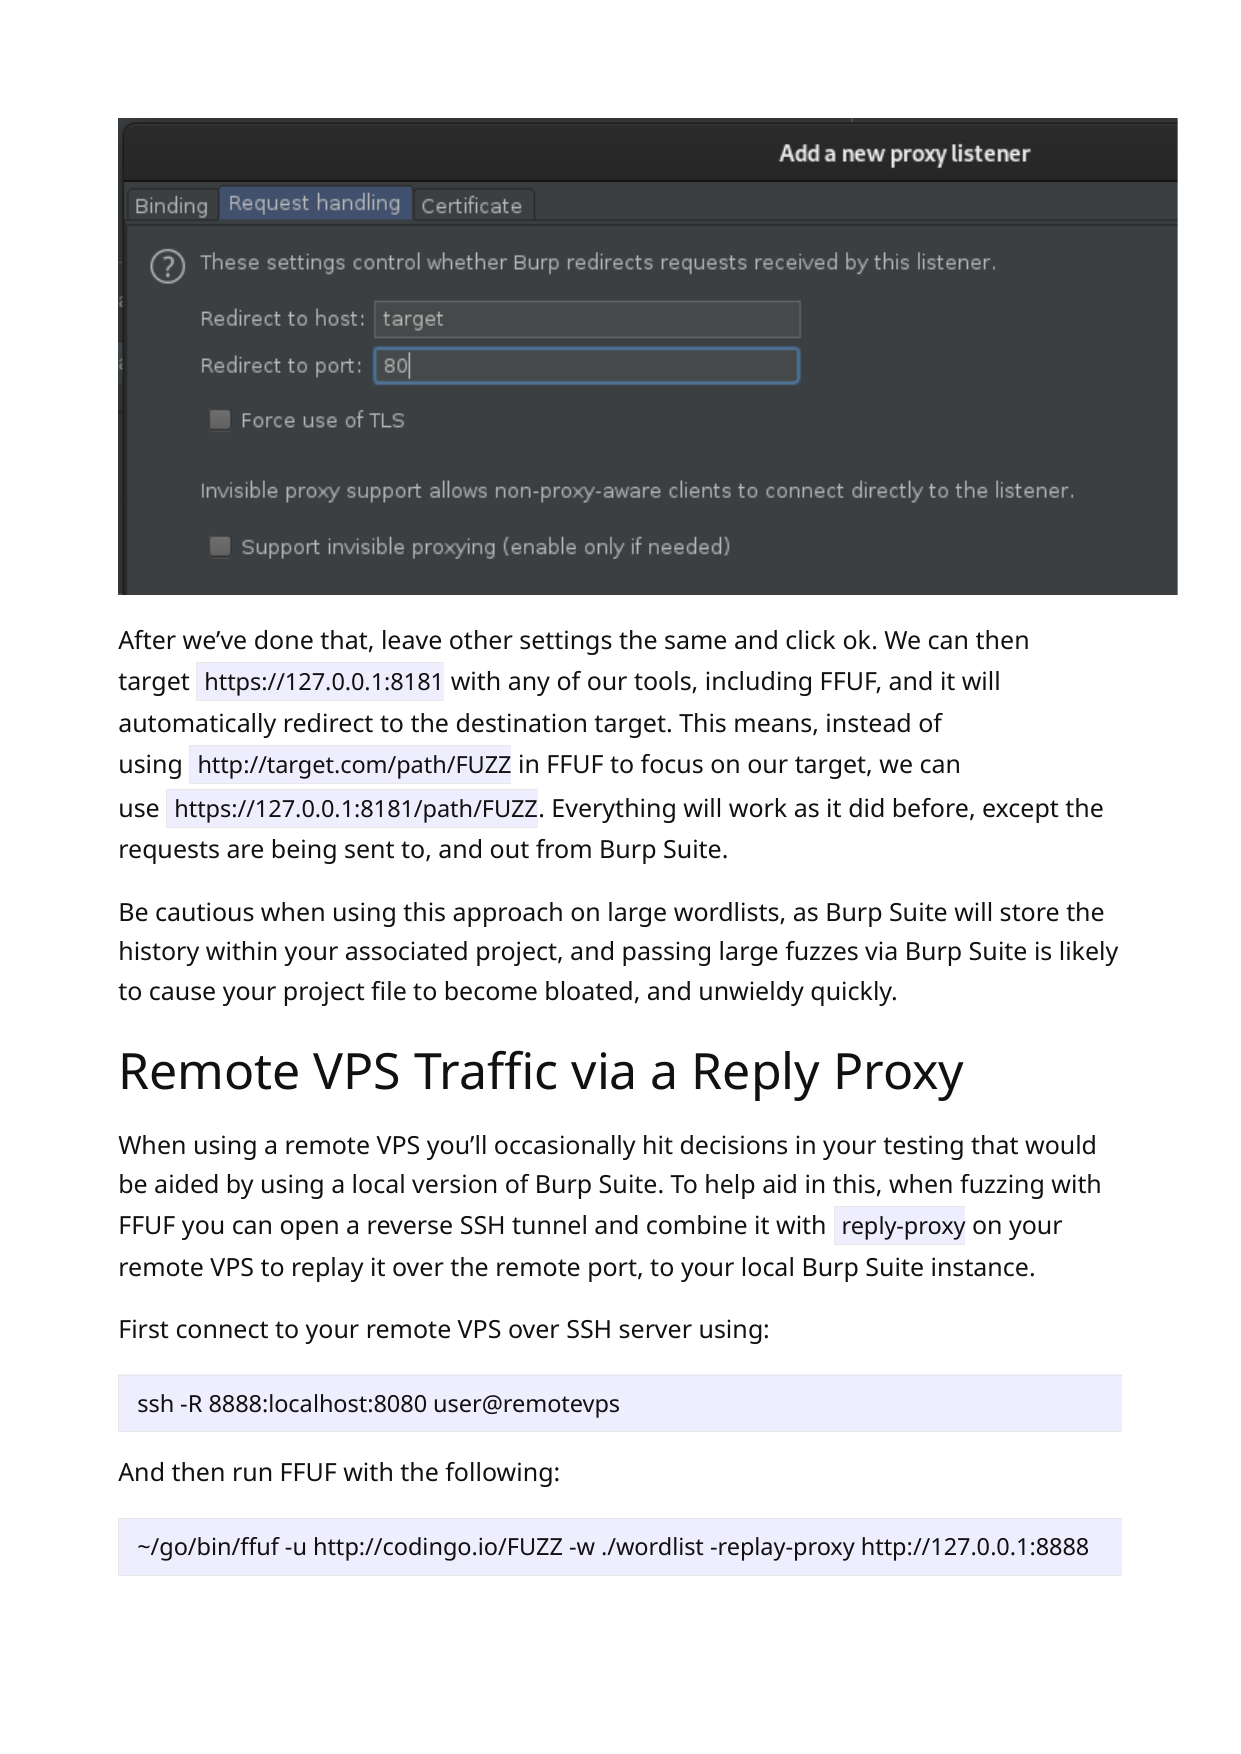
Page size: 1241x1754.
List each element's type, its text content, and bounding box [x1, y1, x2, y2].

picture [118, 118, 1178, 595]
text When using a remote VPS you’ll occasionally hit decisions in your testing that would be aided by using a local version of Burp Suite. To help aid in this, when fuzzing with FFUF you can open a reverse SSH tunnel and combine it with reply-proxy on your remote VPS to replay it over the remote port, to your local Burp Suite instance. [118, 1127, 1122, 1283]
subtitle Remote VPS Traffic via a Reply Proxy [118, 1036, 1122, 1104]
text ssh -R 8888:localhost:8080 user@remotevps [119, 1376, 1122, 1431]
text After we’ve done that, leave other settings the same and click ok. We can then target https://127.0.0.1:8181 with any of our tools, including FFUF, and it will automatically redirect to the destination target. This means, instead of using http://target.com/path/FUZZ in FFUF to focus on our target, we can use https://127.0.0.1:8181/path/FUZZ. Everything will work as it did before, except the requests are being sent to, and out from Burp Suite. [118, 622, 1122, 866]
text ~/go/bin/ffuf -u http://codingo.io/FUZZ -w ./wordlist -replay-proxy http://127.0.0.1:8888 [119, 1519, 1122, 1575]
text And then run FFUF with the following: [118, 1455, 1122, 1489]
text Be cautious when using this approach on large wordlists, as Burp Suite will store the history within your associated project, and passing large fuzzes via Burp Suite is likely to cause your project file to become bloated, and unwieldy quickly. [118, 895, 1122, 1007]
text First connect to your remote VPS over SSH server using: [118, 1312, 1122, 1346]
